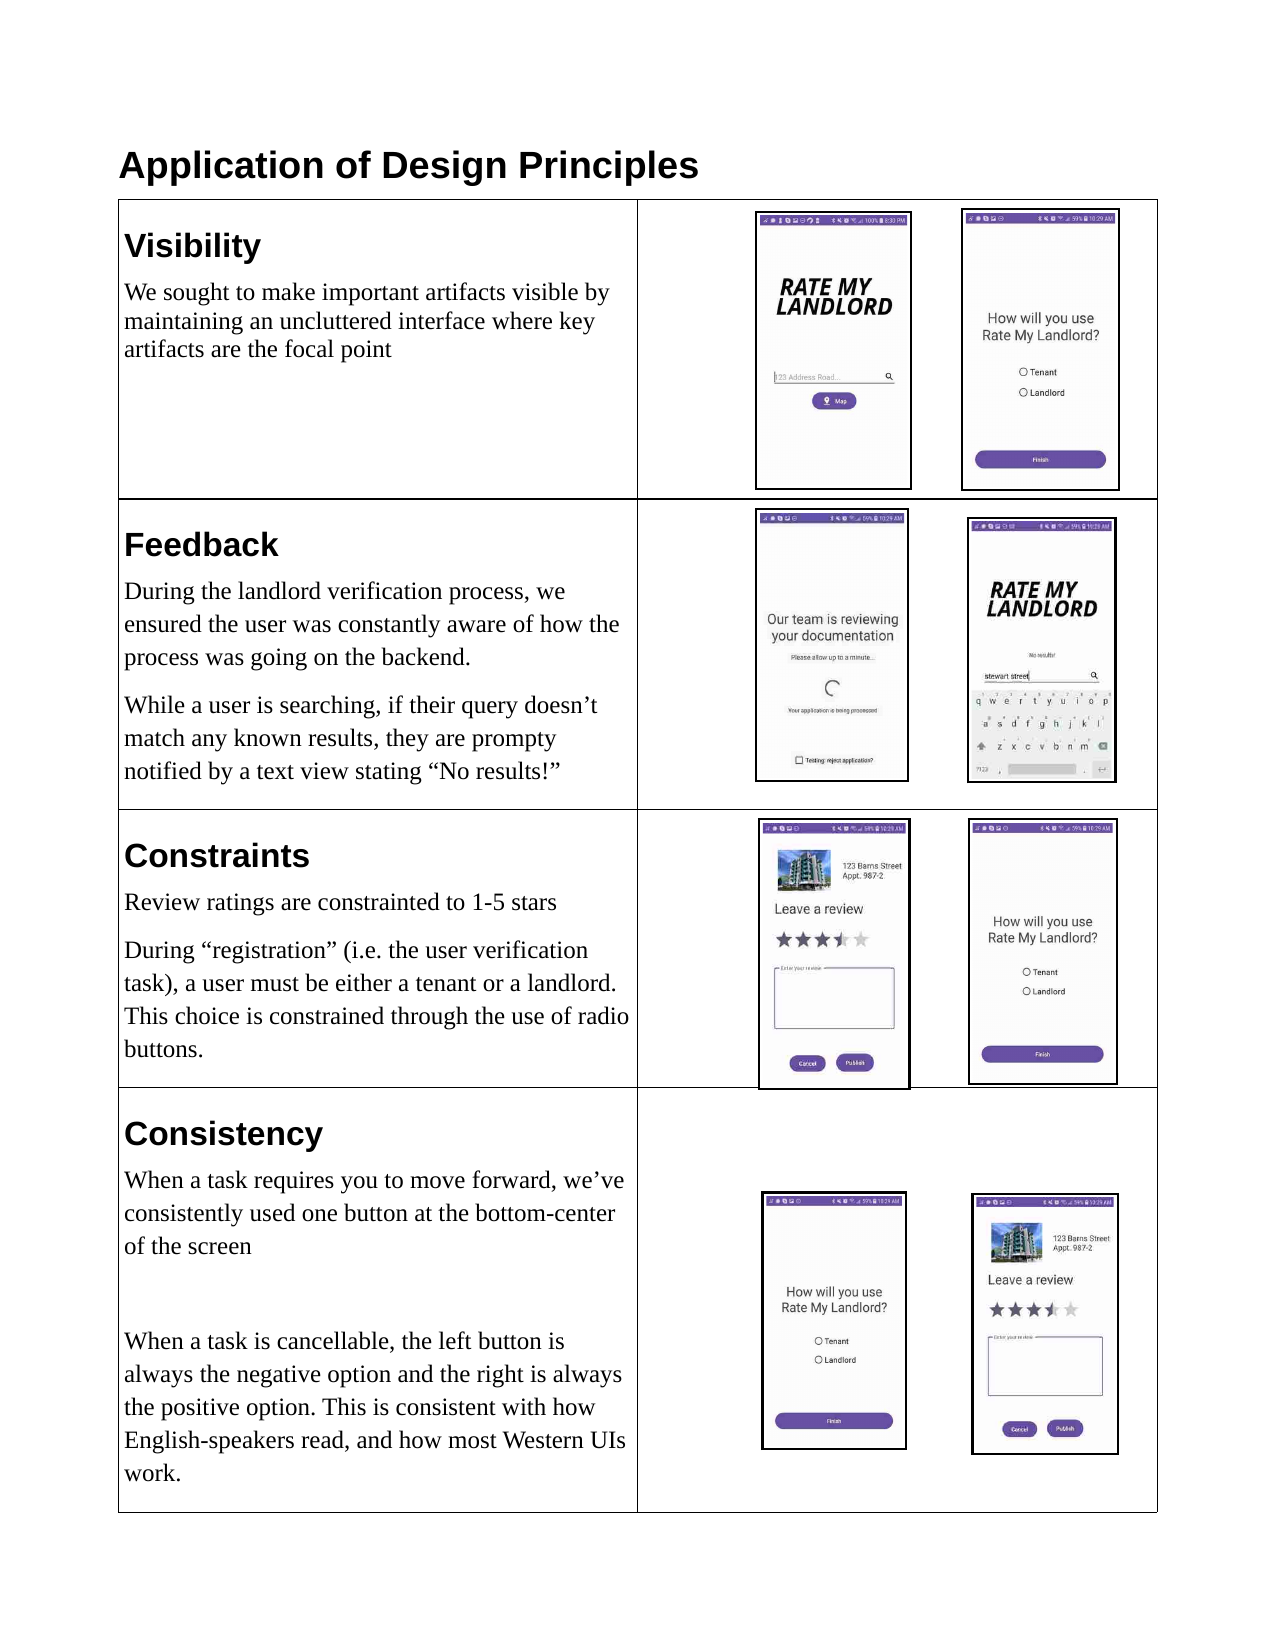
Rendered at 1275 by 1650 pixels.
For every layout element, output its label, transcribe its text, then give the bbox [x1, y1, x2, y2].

table_header [638, 200, 1157, 498]
table_header Visibility We sought to make important artifacts visible by maintaining an uncluttered interface where key artifacts are the focal point [119, 200, 637, 498]
picture [971, 521, 1112, 779]
picture [760, 513, 905, 778]
picture [965, 213, 1116, 487]
table_header [638, 500, 1157, 809]
picture [760, 215, 908, 485]
subtitle Application of Design Principles [118, 143, 1157, 187]
table_cell Consistency When a task requires you to move forward, we’ve consistently used one button at the bottom-center of the screen When a task is cancellable, the left button is always the negative option and the right is always the positive option. This is consistent with how English-speakers read, and how most Western UIs work. [119, 1088, 637, 1512]
table_cell Constraints Review ratings are constrainted to 1-5 stars During “registration” (i.e. the user verification task), a user must be either a tenant or a landlord. This choice is constrained through the use of radio buttons. [119, 810, 637, 1087]
picture [972, 823, 1113, 1080]
table_cell [760, 820, 908, 1088]
table_cell [638, 810, 1157, 1087]
picture [766, 1196, 902, 1446]
table_header Feedback During the landlord verification process, we ensured the user was constantly aware of how the process was going on the backend. While a user is searching, if their query doesn’t match any known results, they are prompty notified by a text view stating “No results!” [119, 500, 637, 809]
picture [762, 823, 906, 1085]
table_cell [638, 1088, 1157, 1512]
picture [976, 1197, 1114, 1450]
